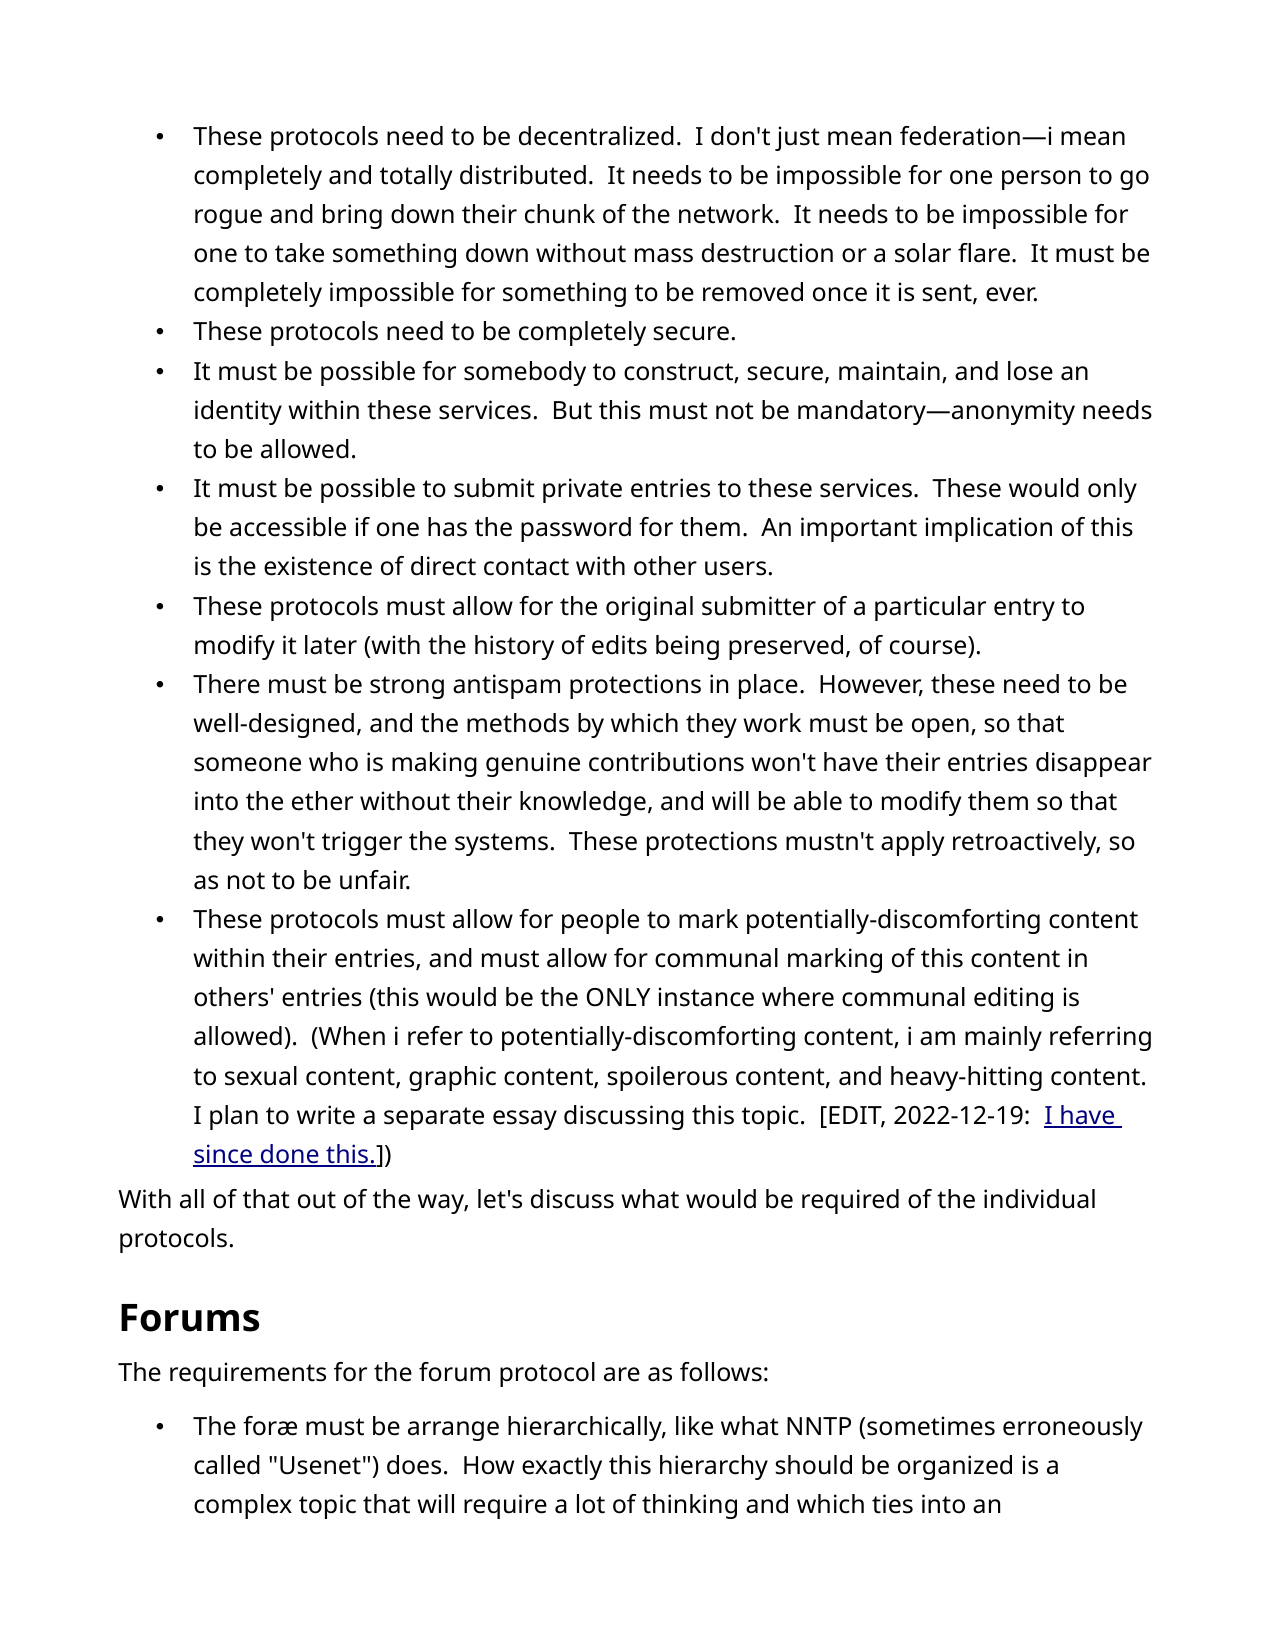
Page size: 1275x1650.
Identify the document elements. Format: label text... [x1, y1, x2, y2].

list These protocols must allow for the original submitter of a particular entry to modify it later (with the history of edits being preserved, of course). [156, 588, 1157, 661]
list There must be strong antispam protections in place. However, these need to be well-designed, and the methods by which they work must be open, so that someone who is making genuine contributions won't have their entries disappear into the ether without their knowledge, and will be able to modify them so that they won't trigger the systems. These protections mustn't apply retroactively, so as not to be unfair. [156, 666, 1157, 896]
list The foræ must be arrange hierarchically, like what NNTP (sometimes erroneously called "Usenet") does. How exactly this hierarchy should be organized is a complex topic that will require a lot of thinking and which ties into an [156, 1409, 1157, 1521]
list These protocols must allow for people to mark potentially-discomforting content within their entries, and must allow for communal marking of this content in others' entries (this would be the ONLY instance where communal editing is allowed). (When i refer to potentially-discomforting content, i am mainly referring to sexual content, graphic content, spoilerous content, and heavy-hitting content. I plan to write a separate essay discussing this topic. [EDIT, 2022-12-19: I have since done this.]) [156, 901, 1157, 1171]
list It must be possible for somebody to construct, secure, maintain, and lose an identity within these services. But this must not be mandatory—anonymity needs to be allowed. [156, 353, 1157, 466]
text The requirements for the forum protocol are as follows: [118, 1355, 1157, 1389]
list These protocols need to be completely secure. [156, 314, 1157, 348]
list These protocols need to be decentralized. I don't just mean federation—i mean completely and totally distributed. It needs to be impossible for one person to go rogue and bring down their chunk of the network. It needs to be impossible for one to take something down without mass destruction or a solar flare. It must be completely impossible for something to be removed once it is sent, ever. [156, 118, 1157, 309]
text With all of that out of the way, let's discuss what would be required of the individual protocols. [118, 1182, 1157, 1255]
subtitle Forums [118, 1291, 1157, 1342]
list It must be possible to submit private entries to these services. These would only be accessible if one has the password for them. An important implication of this is the existence of direct contact with other users. [156, 471, 1157, 583]
